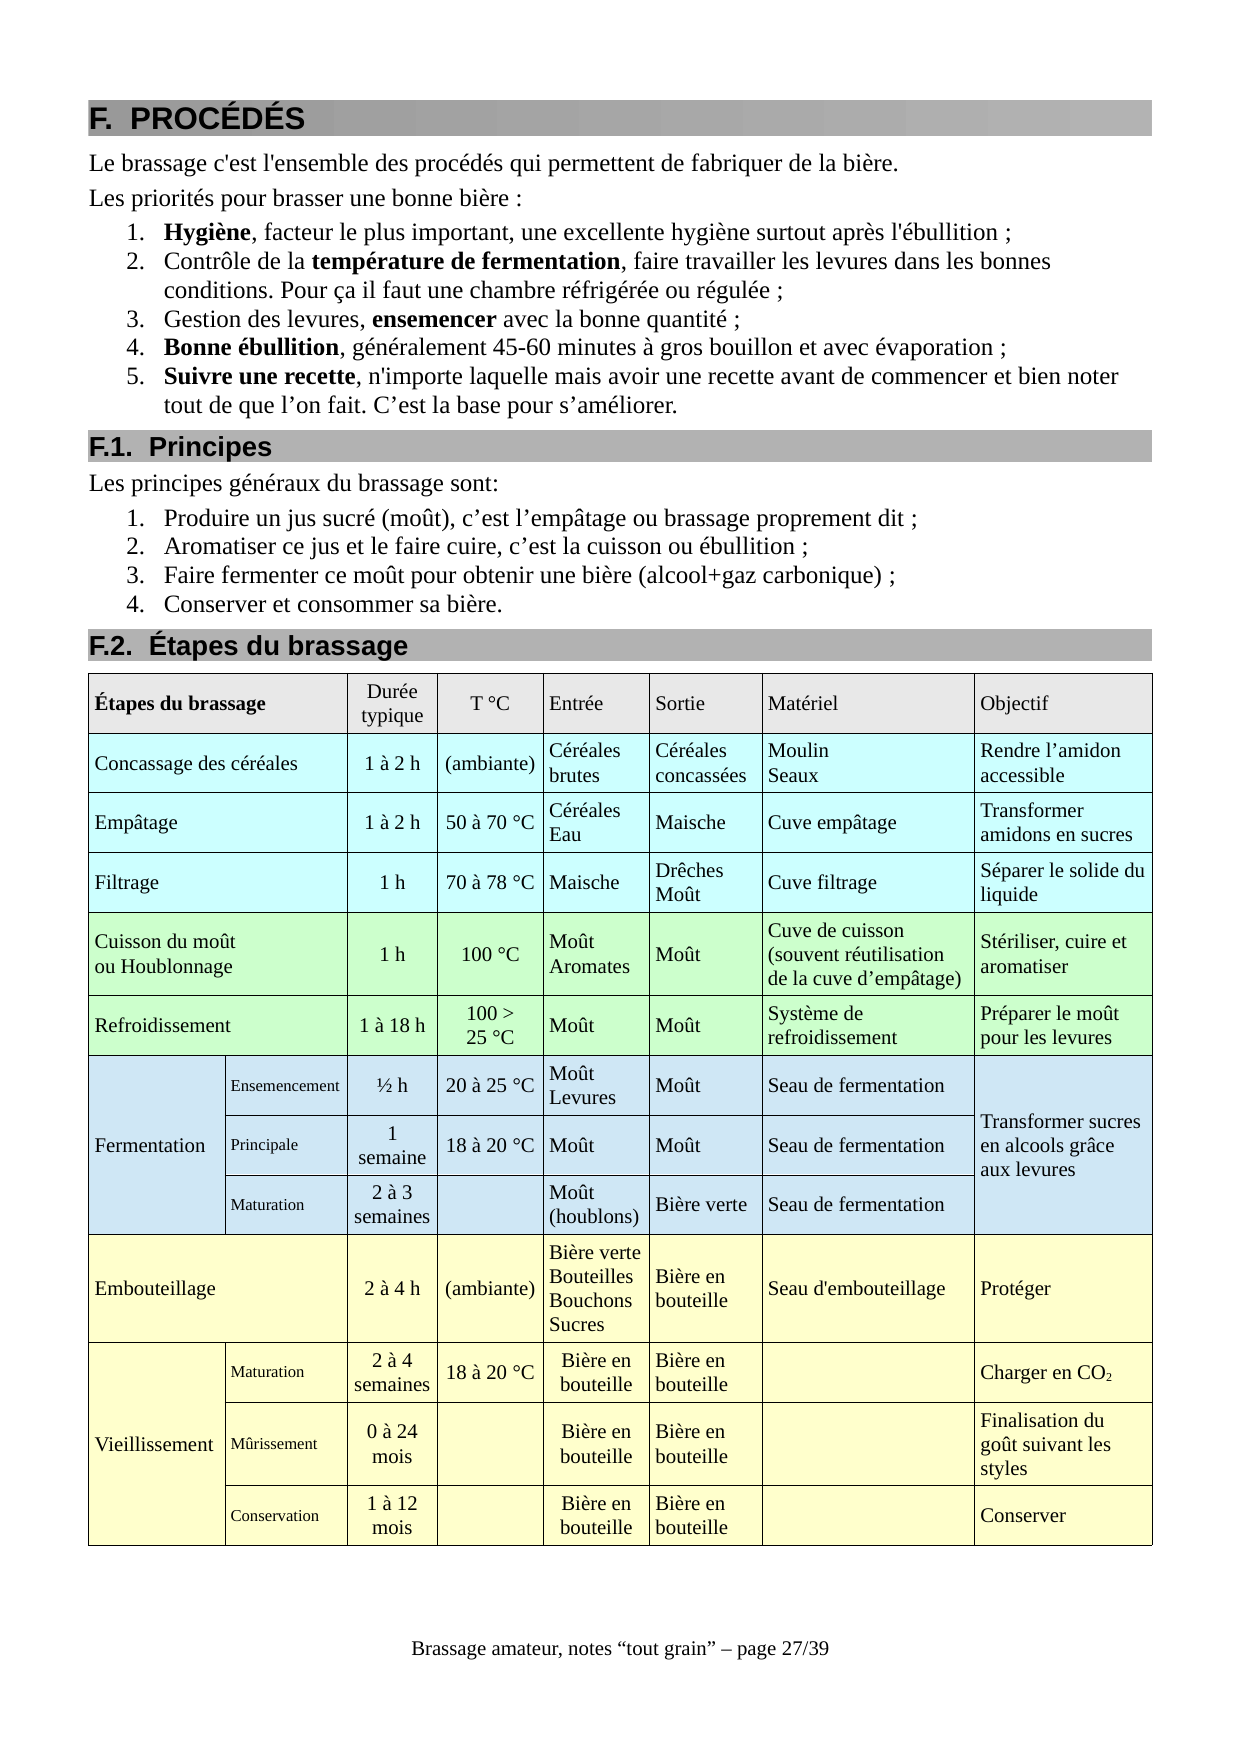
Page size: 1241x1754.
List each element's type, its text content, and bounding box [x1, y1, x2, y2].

table_cell 1 h [348, 913, 437, 995]
table_cell Concassage des céréales [89, 734, 347, 792]
table_cell Moût [544, 996, 649, 1055]
table_cell Mûrissement [226, 1403, 347, 1485]
table_header T °C [438, 674, 543, 733]
table_cell Cuisson du moût ou Houblonnage [89, 913, 347, 995]
table_cell Transformer sucres en alcools grâce aux levures [975, 1056, 1152, 1234]
table_cell Cuve empâtage [763, 793, 974, 852]
table_cell 1 à 2 h [348, 793, 437, 852]
table_cell Moulin Seaux [763, 734, 974, 792]
table_cell (ambiante) [438, 734, 543, 792]
table_cell Moût Levures [544, 1056, 649, 1115]
table_cell Moût (houblons) [544, 1176, 649, 1234]
table_cell Maturation [226, 1176, 347, 1234]
table_cell 1 à 12 mois [348, 1486, 437, 1545]
table_cell Moût [650, 1056, 762, 1115]
table_cell Moût [544, 1116, 649, 1174]
table_cell [438, 1486, 543, 1545]
text Le brassage c'est l'ensemble des procédés qui permettent de fabriquer de la bière. [88, 148, 1152, 177]
list Faire fermenter ce moût pour obtenir une bière (alcool+gaz carbonique) ; [126, 560, 1152, 589]
text Les priorités pour brasser une bonne bière : [88, 183, 1152, 211]
table_cell Stériliser, cuire et aromatiser [975, 913, 1152, 995]
table_cell (ambiante) [438, 1235, 543, 1342]
list Contrôle de la température de fermentation, faire travailler les levures dans les bonnes conditions. Pour ça il faut une chambre réfrigérée ou régulée ; [126, 246, 1152, 304]
table_cell Finalisation du goût suivant les styles [975, 1403, 1152, 1485]
table_header Entrée [544, 674, 649, 733]
table_cell 1 à 2 h [348, 734, 437, 792]
table_cell Charger en CO2 [975, 1343, 1152, 1402]
table_cell 2 à 3 semaines [348, 1176, 437, 1234]
list Gestion des levures, ensemencer avec la bonne quantité ; [126, 304, 1152, 332]
table_cell 100 > 25 °C [438, 996, 543, 1055]
table_header Objectif [975, 674, 1152, 733]
table_cell 100 °C [438, 913, 543, 995]
table_cell Bière en bouteille [544, 1403, 649, 1485]
list Bonne ébullition, généralement 45-60 minutes à gros bouillon et avec évaporation ; [126, 332, 1152, 361]
table_cell Seau de fermentation [763, 1116, 974, 1174]
table_cell Bière en bouteille [650, 1486, 762, 1545]
text Les principes généraux du brassage sont: [88, 468, 1152, 497]
table_cell Bière en bouteille [544, 1343, 649, 1402]
table_cell Seau de fermentation [763, 1056, 974, 1115]
table_cell Filtrage [89, 853, 347, 912]
list Produire un jus sucré (moût), c’est l’empâtage ou brassage proprement dit ; [126, 503, 1152, 531]
table_header Durée typique [348, 674, 437, 733]
table_cell 0 à 24 mois [348, 1403, 437, 1485]
list Suivre une recette, n'importe laquelle mais avoir une recette avant de commencer et bien noter tout de que l’on fait. C’est la base pour s’améliorer. [126, 361, 1152, 419]
table_cell Embouteillage [89, 1235, 347, 1342]
table_cell [763, 1486, 974, 1545]
table_cell Céréales Eau [544, 793, 649, 852]
table_cell Bière en bouteille [650, 1403, 762, 1485]
table_header Sortie [650, 674, 762, 733]
list Aromatiser ce jus et le faire cuire, c’est la cuisson ou ébullition ; [126, 531, 1152, 560]
list Conserver et consommer sa bière. [126, 589, 1152, 618]
table_cell 50 à 70 °C [438, 793, 543, 852]
table_cell 1 semaine [348, 1116, 437, 1174]
table_cell Refroidissement [89, 996, 347, 1055]
table_cell 2 à 4 h [348, 1235, 437, 1342]
table_cell Ensemencement [226, 1056, 347, 1115]
table_cell Bière en bouteille [650, 1343, 762, 1402]
table_cell Conserver [975, 1486, 1152, 1545]
table_cell Préparer le moût pour les levures [975, 996, 1152, 1055]
table_cell Maische [544, 853, 649, 912]
table_cell [763, 1343, 974, 1402]
table_cell Séparer le solide du liquide [975, 853, 1152, 912]
subtitle Étapes du brassage [88, 629, 1152, 661]
table_cell Empâtage [89, 793, 347, 852]
table_cell 20 à 25 °C [438, 1056, 543, 1115]
table_cell 70 à 78 °C [438, 853, 543, 912]
table_cell 18 à 20 °C [438, 1116, 543, 1174]
table_cell [438, 1176, 543, 1234]
table_cell Céréales brutes [544, 734, 649, 792]
table_cell Seau de fermentation [763, 1176, 974, 1234]
table_cell Système de refroidissement [763, 996, 974, 1055]
table_cell Bière verte [650, 1176, 762, 1234]
table_cell Vieillissement [89, 1343, 225, 1545]
table_cell 1 à 18 h [348, 996, 437, 1055]
table_cell Bière verte Bouteilles Bouchons Sucres [544, 1235, 649, 1342]
table_header Étapes du brassage [89, 674, 347, 733]
table_cell Moût [650, 913, 762, 995]
table_cell ½ h [348, 1056, 437, 1115]
table_cell [763, 1403, 974, 1485]
table_cell 1 h [348, 853, 437, 912]
table_cell Drêches Moût [650, 853, 762, 912]
table_cell Maische [650, 793, 762, 852]
table_cell 2 à 4 semaines [348, 1343, 437, 1402]
table_cell Moût Aromates [544, 913, 649, 995]
table_cell Principale [226, 1116, 347, 1174]
table_cell Moût [650, 996, 762, 1055]
table_cell Rendre l’amidon accessible [975, 734, 1152, 792]
subtitle PROCÉDÉS [88, 100, 1152, 136]
subtitle Principes [88, 430, 1152, 462]
table_cell Protéger [975, 1235, 1152, 1342]
table_cell Cuve filtrage [763, 853, 974, 912]
list Hygiène, facteur le plus important, une excellente hygiène surtout après l'ébullition ; [126, 217, 1152, 246]
table_cell Cuve de cuisson (souvent réutilisation de la cuve d’empâtage) [763, 913, 974, 995]
table_cell Conservation [226, 1486, 347, 1545]
table_cell Maturation [226, 1343, 347, 1402]
table_cell 18 à 20 °C [438, 1343, 543, 1402]
table_cell Seau d'embouteillage [763, 1235, 974, 1342]
table_cell Fermentation [89, 1056, 225, 1234]
table_cell [438, 1403, 543, 1485]
table_cell Moût [650, 1116, 762, 1174]
table_header Matériel [763, 674, 974, 733]
table_cell Bière en bouteille [650, 1235, 762, 1342]
table_cell Bière en bouteille [544, 1486, 649, 1545]
table_cell Céréales concassées [650, 734, 762, 792]
table_cell Transformer amidons en sucres [975, 793, 1152, 852]
